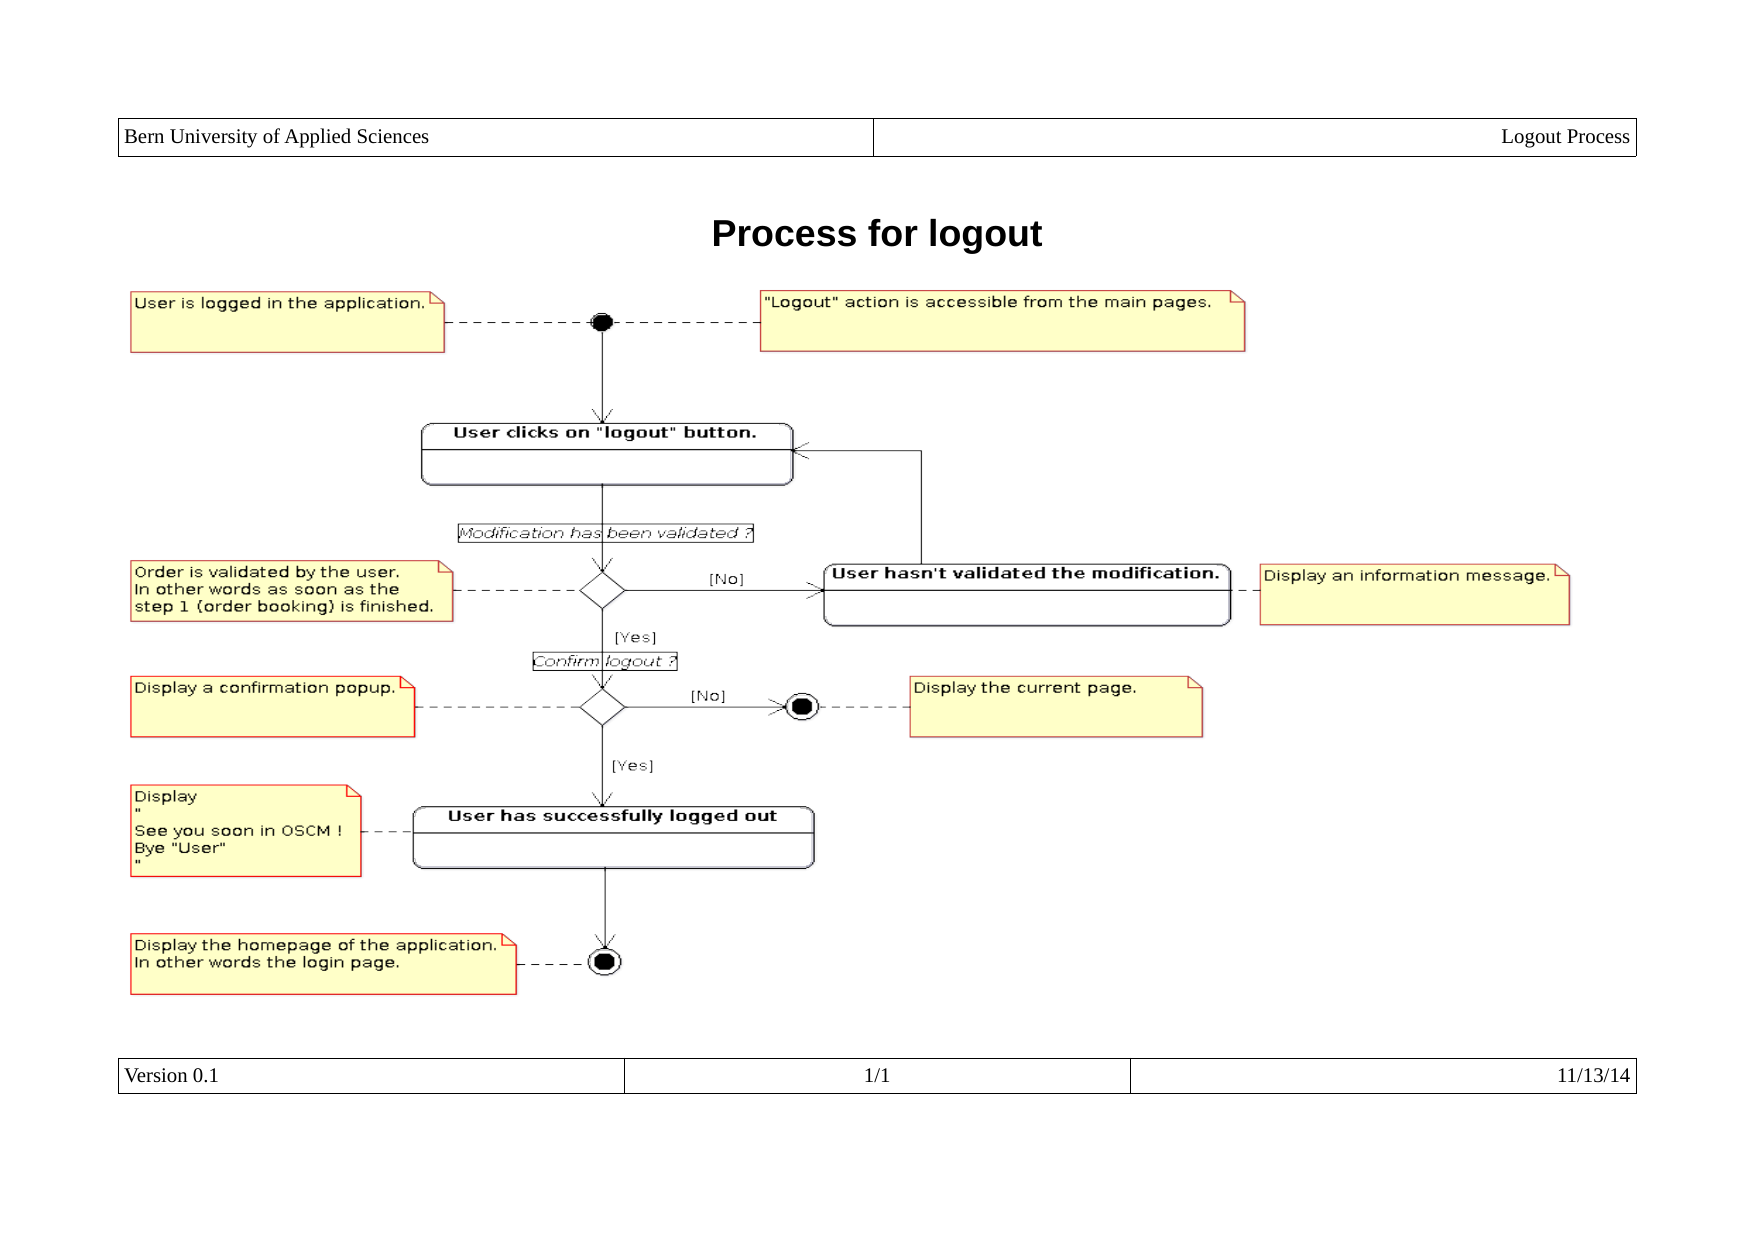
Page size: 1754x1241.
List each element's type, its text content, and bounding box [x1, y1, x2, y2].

picture [119, 258, 1638, 1027]
title Process for logout [118, 211, 1636, 254]
